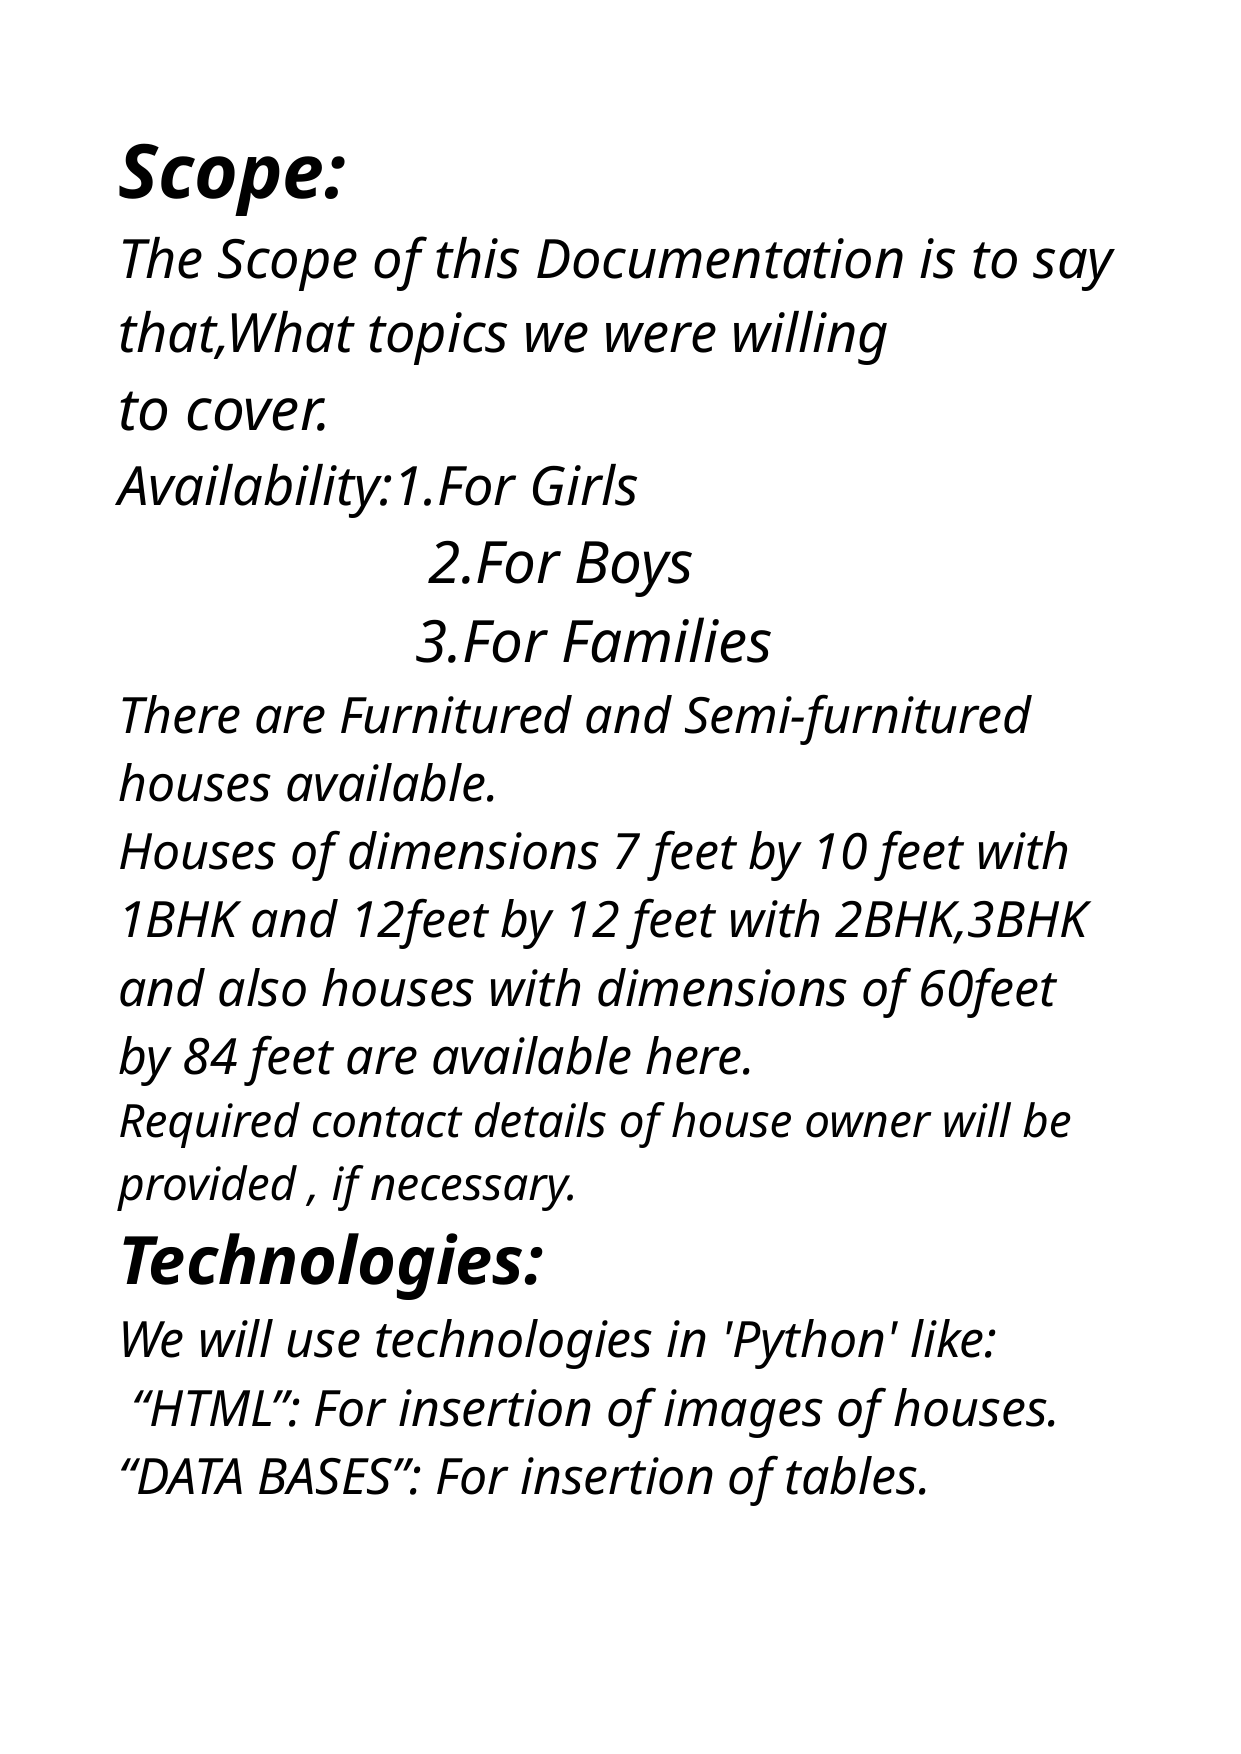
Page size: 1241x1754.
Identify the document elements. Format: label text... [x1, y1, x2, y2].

text Houses of dimensions 7 feet by 10 feet with 1BHK and 12feet by 12 feet with 2BHK,3BHK and also houses with dimensions of 60feet by 84 feet are available here. [118, 816, 1122, 1089]
text 2.For Boys [118, 521, 1122, 601]
text Scope: [118, 118, 1122, 220]
text to cover. [118, 368, 1122, 447]
text 3.For Families [118, 601, 1122, 680]
text “DATA BASES”: For insertion of tables. [118, 1441, 1122, 1509]
text The Scope of this Documentation is to say that,What topics we were willing [118, 220, 1122, 368]
text We will use technologies in 'Python' like: [118, 1304, 1122, 1372]
text “HTML”: For insertion of images of houses. [118, 1372, 1122, 1441]
text Required contact details of house owner will be provided , if necessary. [118, 1089, 1122, 1213]
text There are Furnitured and Semi-furnitured houses available. [118, 680, 1122, 816]
text Availability:1.For Girls [118, 447, 1122, 521]
text Technologies: [118, 1213, 1122, 1304]
